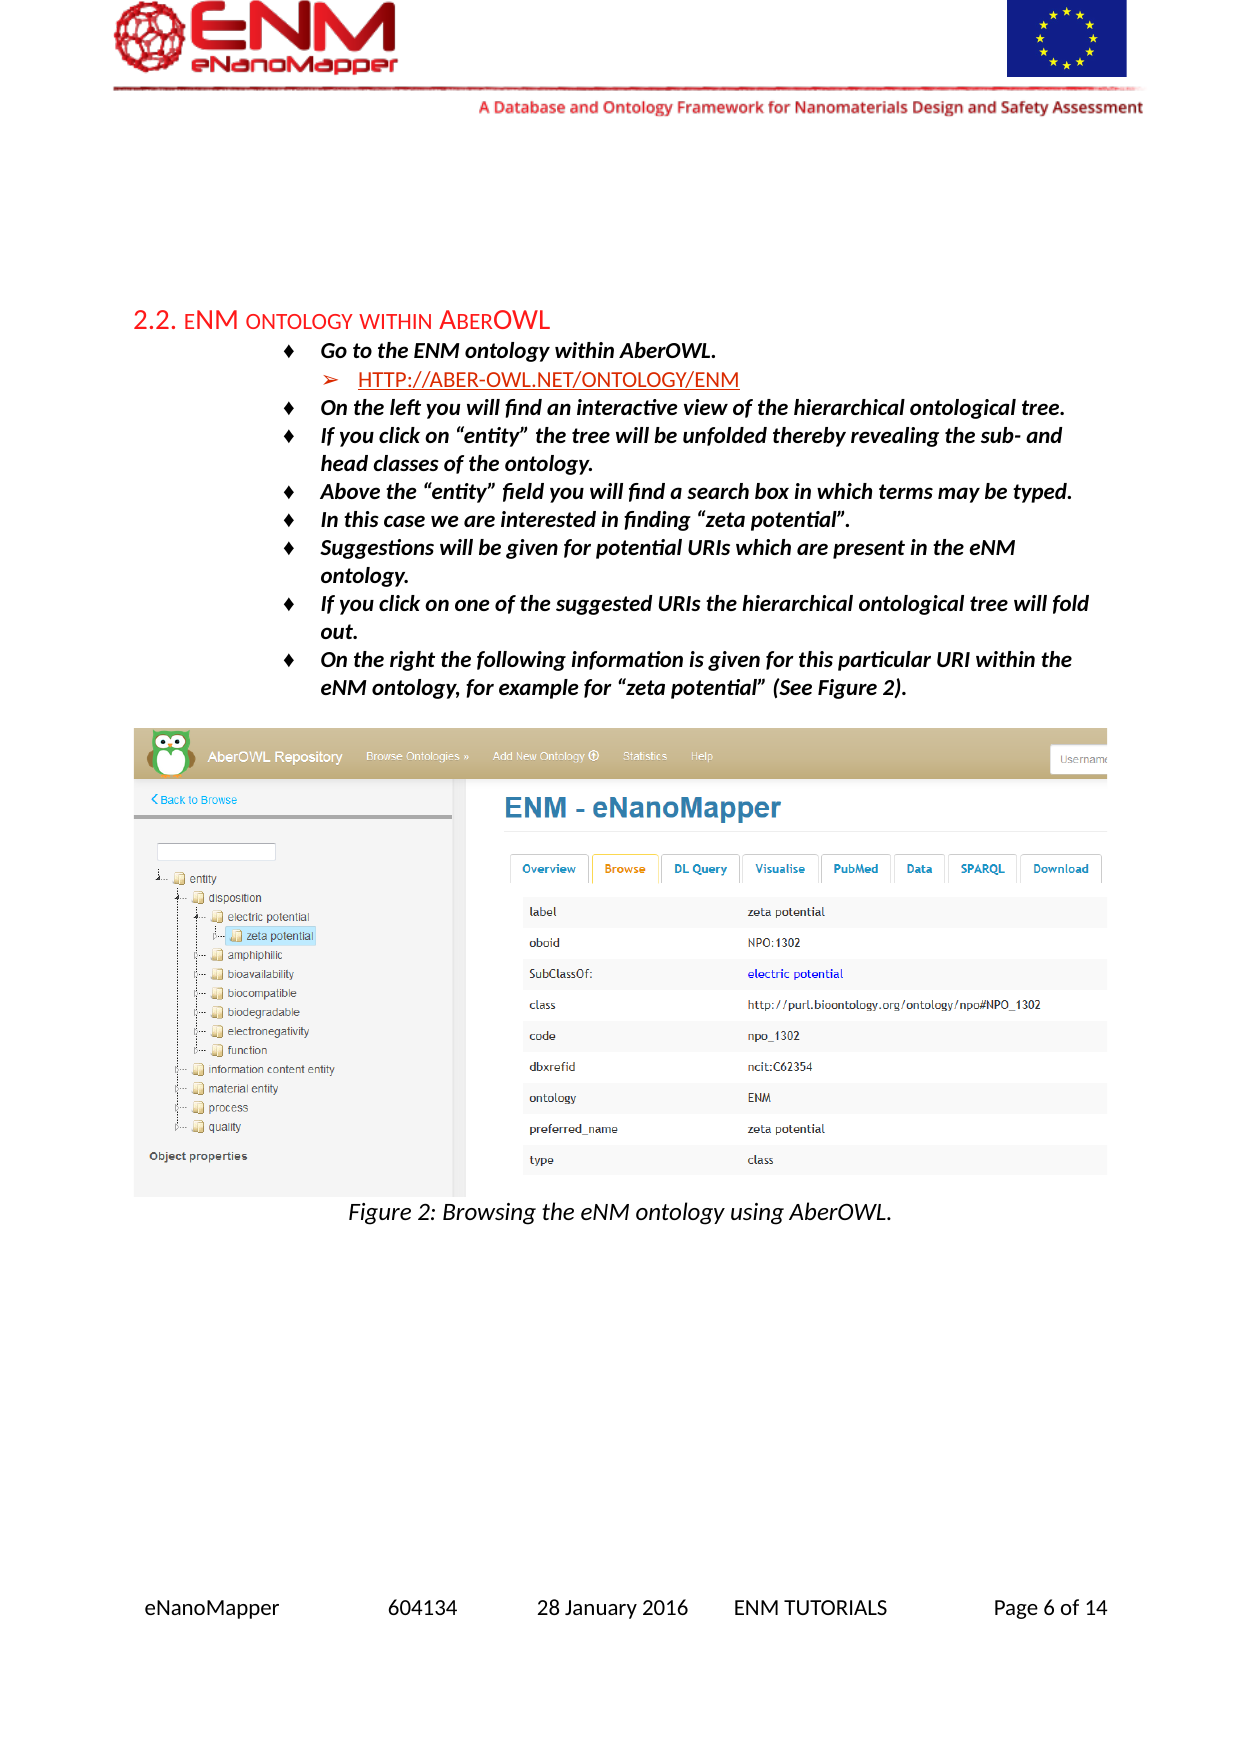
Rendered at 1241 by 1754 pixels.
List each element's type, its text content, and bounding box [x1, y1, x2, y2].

subtitle 2.2. eNM ontology within AberOWL [133, 301, 1108, 337]
picture [133, 728, 1108, 1197]
list Above the “entity” field you will find a search box in which terms may be typed. [283, 477, 1108, 505]
list On the right the following information is given for this particular URI within the eNM ontology, for example for “zeta potential” (See Figure 2). [283, 645, 1108, 701]
text Figure 2: Browsing the eNM ontology using AberOWL. [133, 1197, 1108, 1227]
list In this case we are interested in finding “zeta potential”. [283, 505, 1108, 533]
list Go to the ENM ontology within AberOWL. [283, 337, 1108, 365]
list On the left you will find an interactive view of the hierarchical ontological tree. [283, 393, 1108, 421]
list Suggestions will be given for potential URIs which are present in the eNM ontology. [283, 533, 1108, 589]
list If you click on “entity” the tree will be unfolded thereby revealing the sub- and head classes of the ontology. [283, 421, 1108, 477]
list HTTP://ABER-OWL.NET/ONTOLOGY/ENM [320, 365, 1108, 393]
picture [105, 0, 1152, 172]
list If you click on one of the suggested URIs the hierarchical ontological tree will fold out. [283, 589, 1108, 645]
